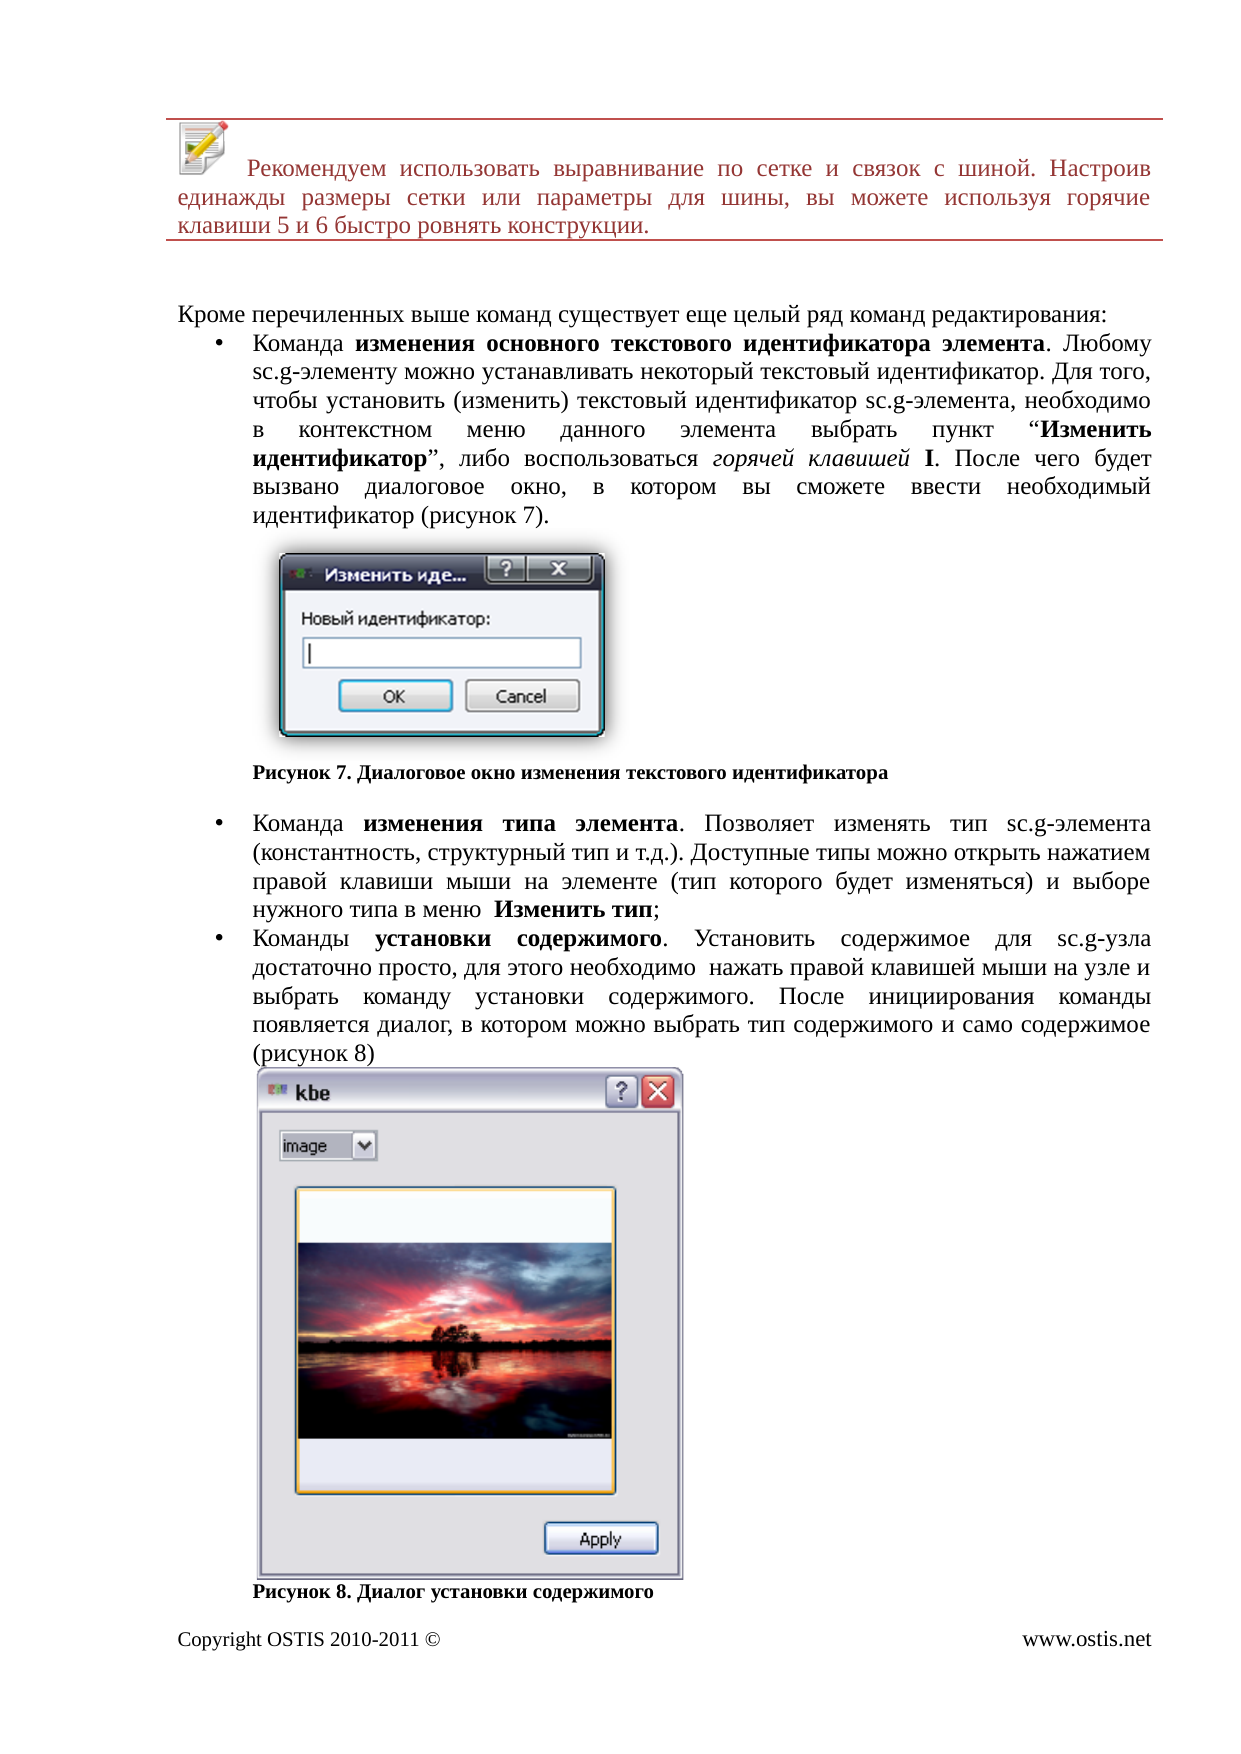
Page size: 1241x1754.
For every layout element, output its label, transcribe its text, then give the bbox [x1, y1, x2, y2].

list Рисунок 7. Диалоговое окно изменения текстового идентификатора [215, 760, 1152, 784]
picture [252, 528, 631, 761]
text Кроме перечиленных выше команд существует еще целый ряд команд редактирования: [177, 299, 1152, 328]
list Команда изменения основного текстового идентификатора элемента. Любому sc.g-элементу можно устанавливать некоторый текстовый идентификатор. Для того, чтобы установить (изменить) текстовый идентификатор sc.g-элемента, необходимо в контекстном меню данного элемента выбрать пункт “Изменить идентификатор”, либо воспользоваться горячей клавишей I. После чего будет вызвано диалоговое окно, в котором вы сможете ввести необходимый идентификатор (рисунок 7). [215, 328, 1152, 529]
picture [256, 1067, 684, 1580]
picture [177, 120, 234, 177]
list Команда изменения типа элемента. Позволяет изменять тип sc.g-элемента (константность, структурный тип и т.д.). Доступные типы можно открыть нажатием правой клавиши мыши на элементе (тип которого будет изменяться) и выборе нужного типа в меню Изменить тип; [215, 808, 1152, 923]
list Команды установки содержимого. Установить содержимое для sc.g-узла достаточно просто, для этого необходимо нажать правой клавишей мыши на узле и выбрать команду установки содержимого. После инициирования команды появляется диалог, в котором можно выбрать тип содержимого и само содержимое (рисунок 8) [215, 923, 1152, 1067]
table_header Рекомендуем использовать выравнивание по сетке и связок с шиной. Настроив единажды размеры сетки или параметры для шины, вы можете используя горячие клавиши 5 и 6 быстро ровнять конструкции. [166, 120, 1163, 239]
list Рисунок 8. Диалог установки содержимого [215, 1067, 1152, 1603]
